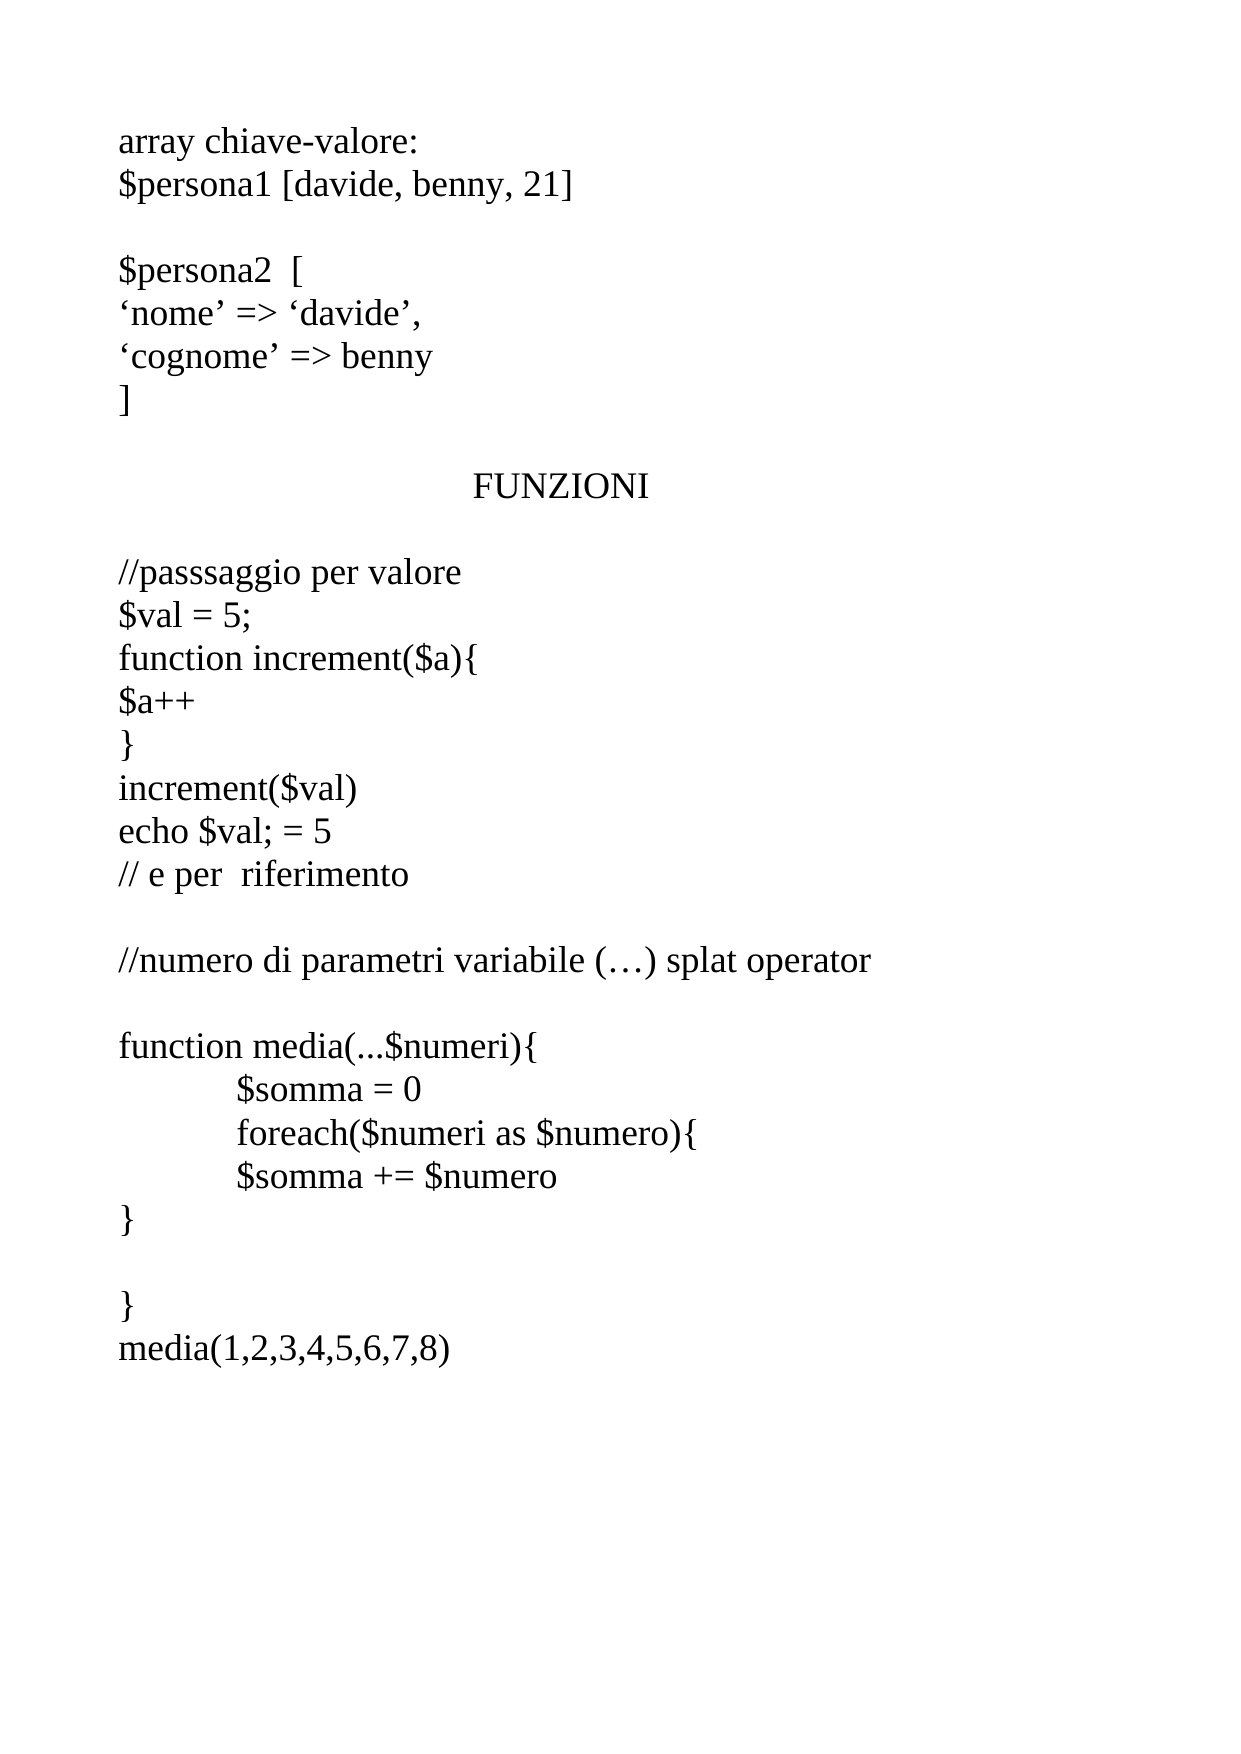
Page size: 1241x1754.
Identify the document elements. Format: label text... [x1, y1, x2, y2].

text echo $val; = 5 [118, 808, 1122, 851]
text $persona1 [davide, benny, 21] [118, 161, 1122, 204]
text increment($val) [118, 765, 1122, 808]
text $persona2 [ [118, 247, 1122, 291]
text //passsaggio per valore [118, 549, 1122, 592]
text FUNZIONI [118, 463, 1122, 506]
text ‘cognome’ => benny [118, 334, 1122, 377]
text // e per riferimento [118, 851, 1122, 894]
text $somma += $numero [118, 1153, 1122, 1196]
text $a++ [118, 679, 1122, 722]
text } [118, 722, 1122, 765]
text array chiave-valore: [118, 118, 1122, 161]
text foreach($numeri as $numero){ [118, 1110, 1122, 1153]
text } [118, 1196, 1122, 1239]
text media(1,2,3,4,5,6,7,8) [118, 1326, 1122, 1369]
text ] [118, 377, 1122, 420]
text //numero di parametri variabile (…) splat operator [118, 937, 1122, 981]
text function increment($a){ [118, 636, 1122, 679]
text ‘nome’ => ‘davide’, [118, 291, 1122, 334]
text $val = 5; [118, 592, 1122, 636]
text function media(...$numeri){ [118, 1024, 1122, 1067]
text } [118, 1282, 1122, 1326]
text $somma = 0 [118, 1067, 1122, 1110]
